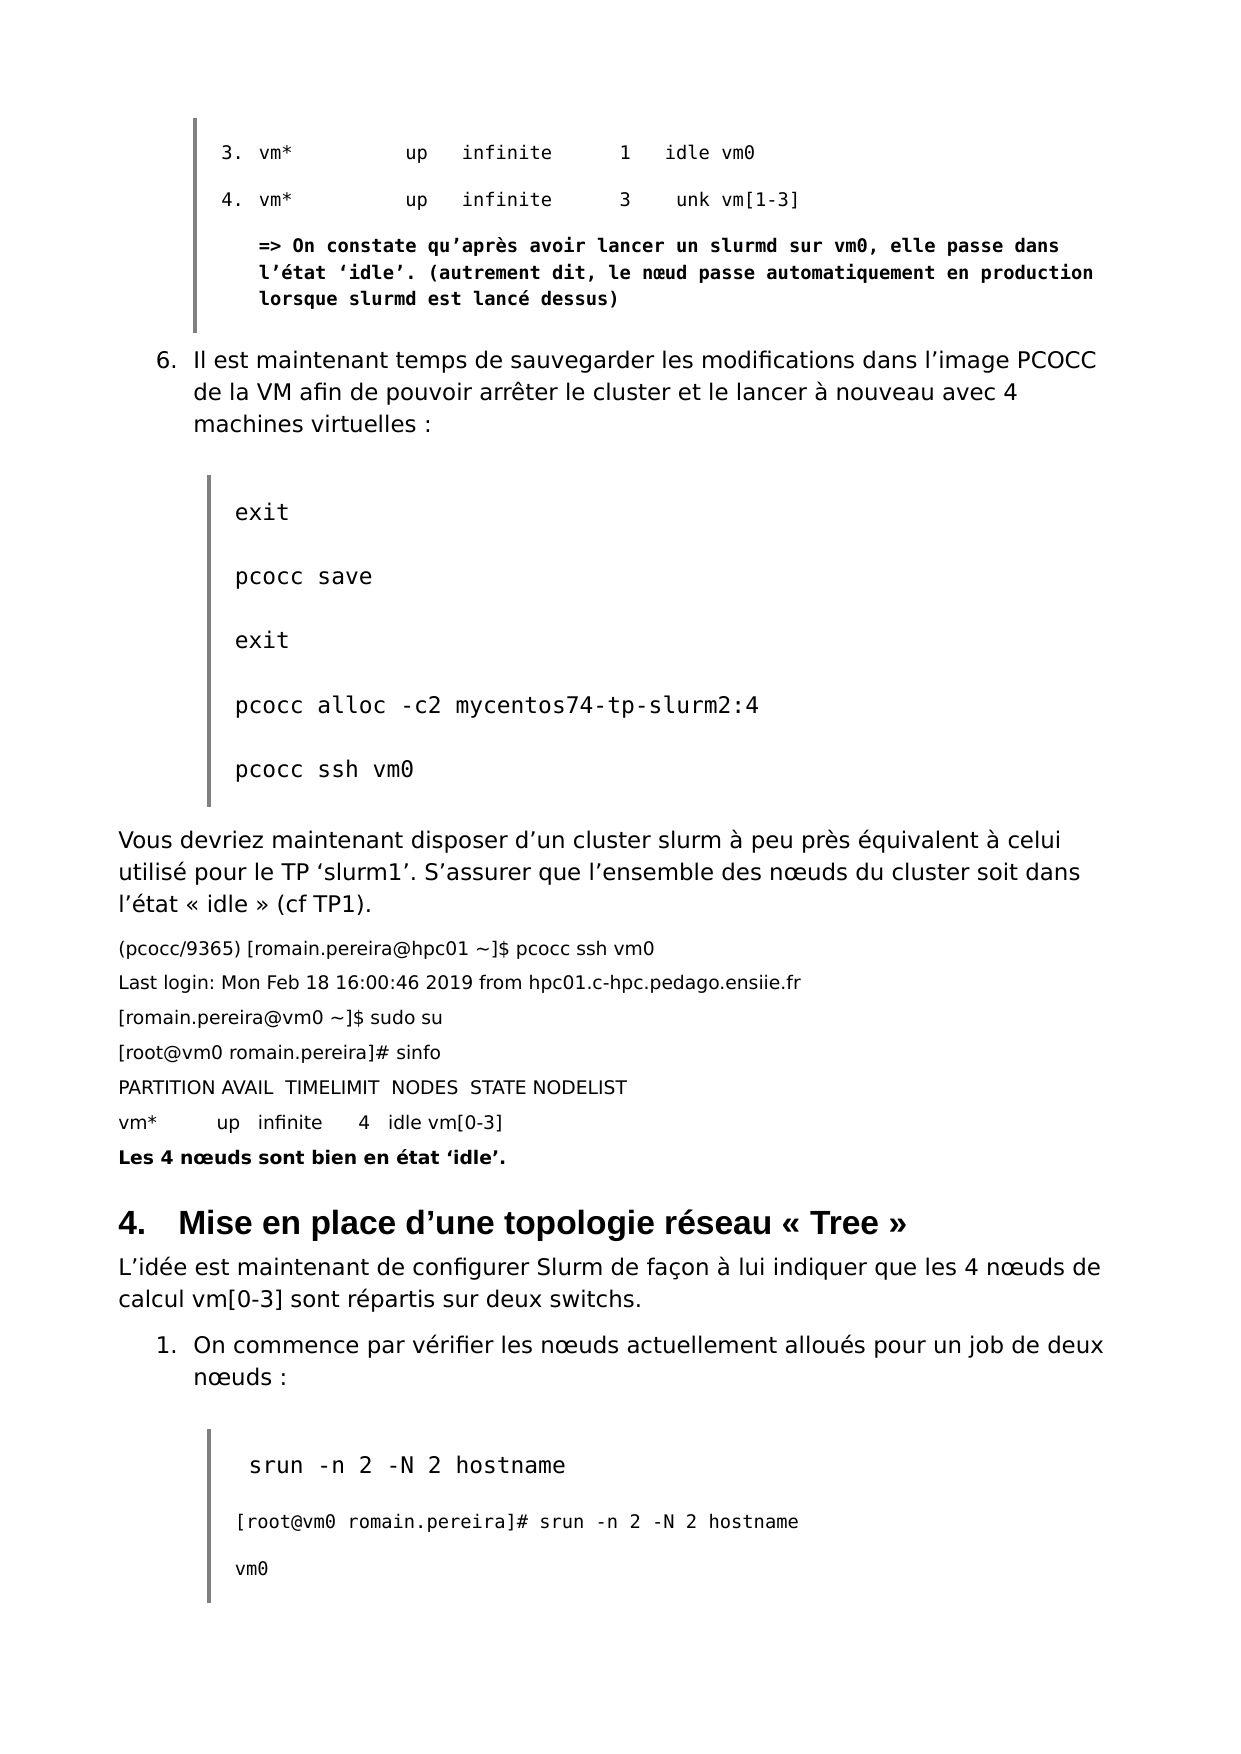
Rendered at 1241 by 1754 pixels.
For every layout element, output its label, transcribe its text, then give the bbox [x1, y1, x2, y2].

list => On constate qu’après avoir lancer un slurmd sur vm0, elle passe dans l’état ‘idle’. (autrement dit, le nœud passe automatiquement en production lorsque slurmd est lancé dessus) [197, 212, 1122, 333]
text pcocc ssh vm0 [211, 733, 1122, 807]
text exit [211, 475, 1122, 525]
text PARTITION AVAIL TIMELIMIT NODES STATE NODELIST [118, 1077, 1122, 1099]
text vm* up infinite 4 idle vm[0-3] [118, 1112, 1122, 1134]
text [root@vm0 romain.pereira]# sinfo [118, 1042, 1122, 1064]
text [root@vm0 romain.pereira]# srun -n 2 -N 2 hostname [211, 1487, 1122, 1533]
list vm* up infinite 1 idle vm0 [197, 118, 1122, 164]
text Vous devriez maintenant disposer d’un cluster slurm à peu près équivalent à celui utilisé pour le TP ‘slurm1’. S’assurer que l’ensemble des nœuds du cluster soit dans l’état « idle » (cf TP1). [118, 827, 1122, 918]
list Il est maintenant temps de sauvegarder les modifications dans l’image PCOCC de la VM afin de pouvoir arrêter le cluster et le lancer à nouveau avec 4 machines virtuelles : [156, 347, 1122, 437]
text (pcocc/9365) [romain.pereira@hpc01 ~]$ pcocc ssh vm0 [118, 937, 1122, 959]
text vm0 [211, 1534, 1122, 1603]
list vm* up infinite 3 unk vm[1-3] [197, 165, 1122, 211]
text [romain.pereira@vm0 ~]$ sudo su [118, 1007, 1122, 1029]
text L’idée est maintenant de configurer Slurm de façon à lui indiquer que les 4 nœuds de calcul vm[0-3] sont répartis sur deux switchs. [118, 1254, 1122, 1312]
text pcocc save [211, 539, 1122, 590]
text Les 4 nœuds sont bien en état ‘idle’. [118, 1147, 1122, 1169]
text pcocc alloc -c2 mycentos74-tp-slurm2:4 [211, 668, 1122, 719]
text Last login: Mon Feb 18 16:00:46 2019 from hpc01.c-hpc.pedago.ensiie.fr [118, 972, 1122, 994]
list On commence par vérifier les nœuds actuellement alloués pour un job de deux nœuds : [156, 1332, 1122, 1391]
subtitle Mise en place d’une topologie réseau « Tree » [118, 1203, 1122, 1241]
text exit [211, 604, 1122, 654]
text srun -n 2 -N 2 hostname [207, 1428, 1122, 1479]
